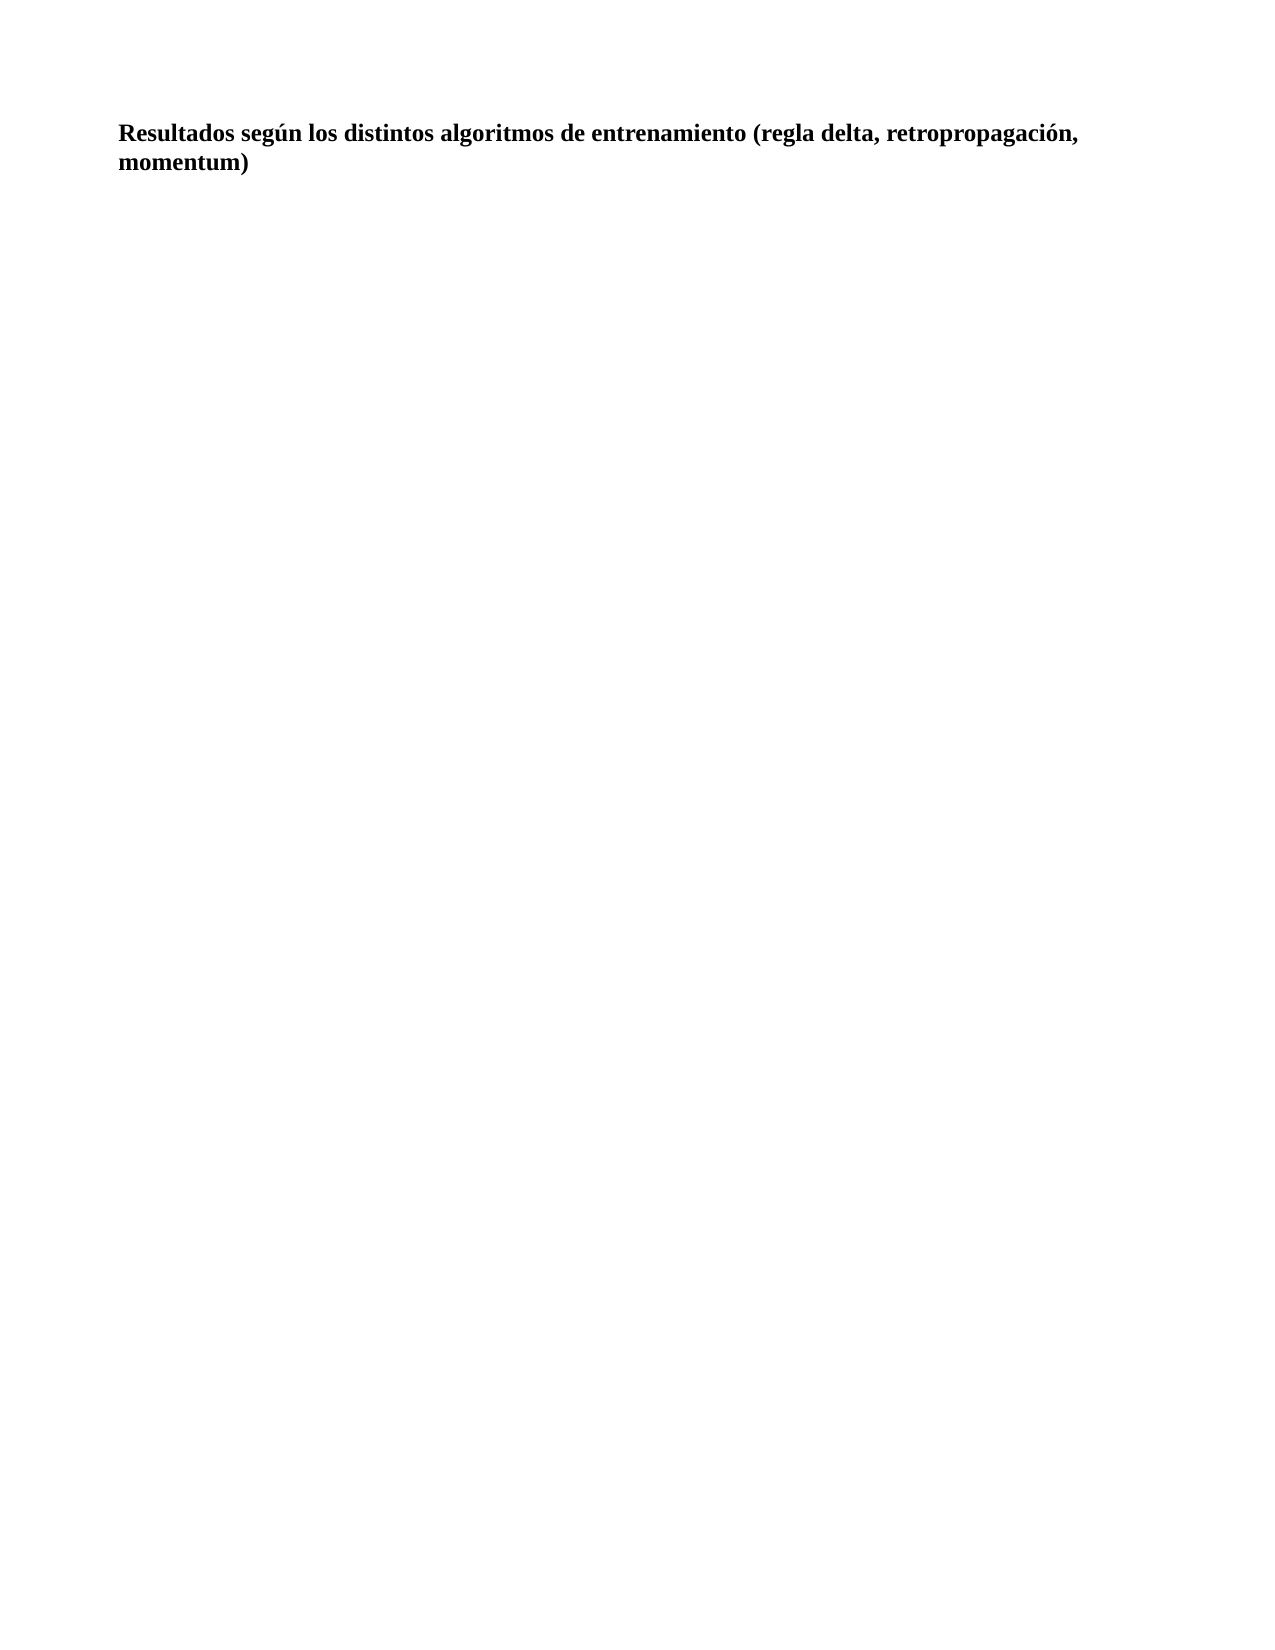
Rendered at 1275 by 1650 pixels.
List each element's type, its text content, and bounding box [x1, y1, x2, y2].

text Resultados según los distintos algoritmos de entrenamiento (regla delta, retropropagación, momentum) [118, 118, 1157, 176]
